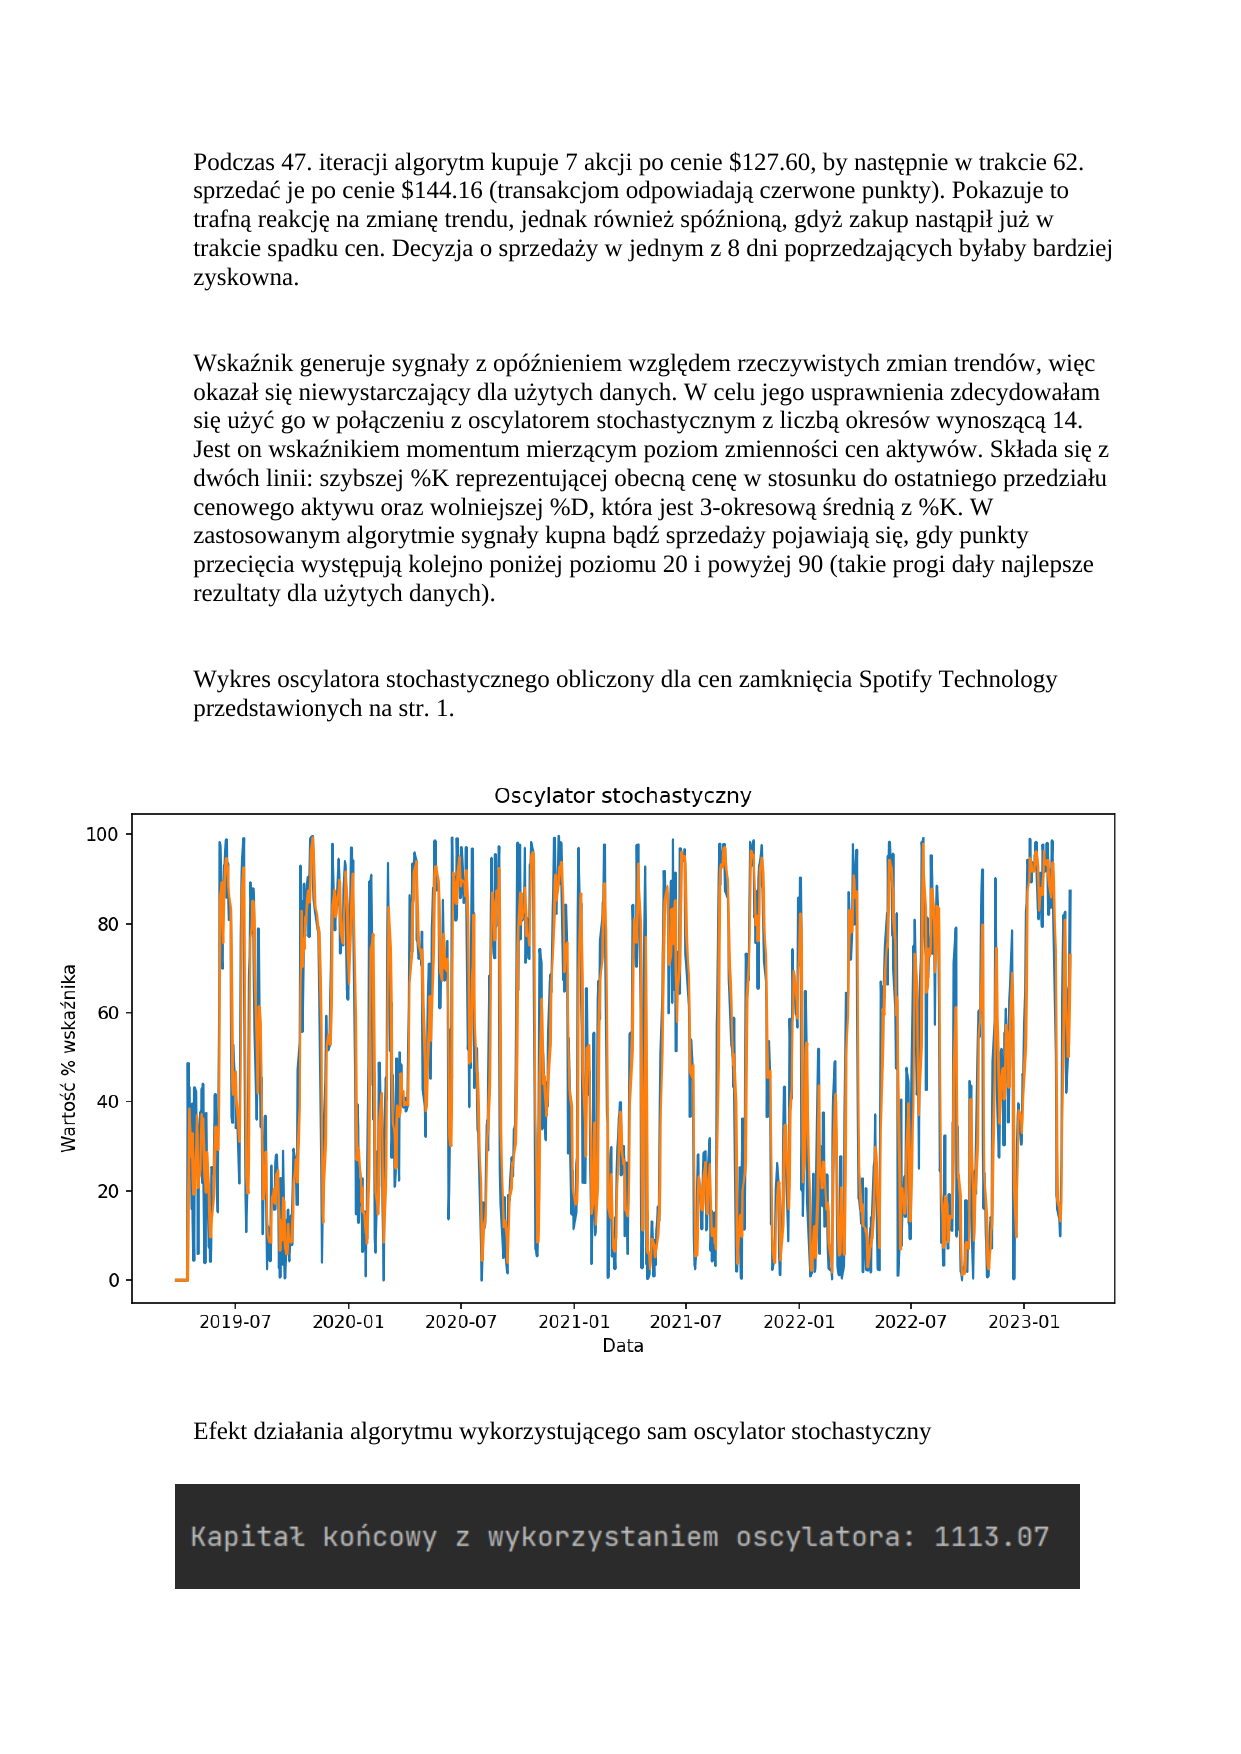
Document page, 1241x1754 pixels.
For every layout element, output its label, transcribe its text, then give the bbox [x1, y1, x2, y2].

picture [175, 1484, 1080, 1589]
list Efekt działania algorytmu wykorzystującego sam oscylator stochastyczny [156, 1416, 1122, 1445]
list Podczas 47. iteracji algorytm kupuje 7 akcji po cenie $127.60, by następnie w trakcie 62. sprzedać je po cenie $144.16 (transakcjom odpowiadają czerwone punkty). Pokazuje to trafną reakcję na zmianę trendu, jednak również spóźnioną, gdyż zakup nastąpił już w trakcie spadku cen. Decyzja o sprzedaży w jednym z 8 dni poprzedzających byłaby bardziej zyskowna. [156, 147, 1122, 291]
list Wykres oscylatora stochastycznego obliczony dla cen zamknięcia Spotify Technology przedstawionych na str. 1. [156, 664, 1122, 722]
picture [32, 750, 1209, 1359]
list Wskaźnik generuje sygnały z opóźnieniem względem rzeczywistych zmian trendów, więc okazał się niewystarczający dla użytych danych. W celu jego usprawnienia zdecydowałam się użyć go w połączeniu z oscylatorem stochastycznym z liczbą okresów wynoszącą 14. Jest on wskaźnikiem momentum mierzącym poziom zmienności cen aktywów. Składa się z dwóch linii: szybszej %K reprezentującej obecną cenę w stosunku do ostatniego przedziału cenowego aktywu oraz wolniejszej %D, która jest 3-okresową średnią z %K. W zastosowanym algorytmie sygnały kupna bądź sprzedaży pojawiają się, gdy punkty przecięcia występują kolejno poniżej poziomu 20 i powyżej 90 (takie progi dały najlepsze rezultaty dla użytych danych). [156, 348, 1122, 607]
